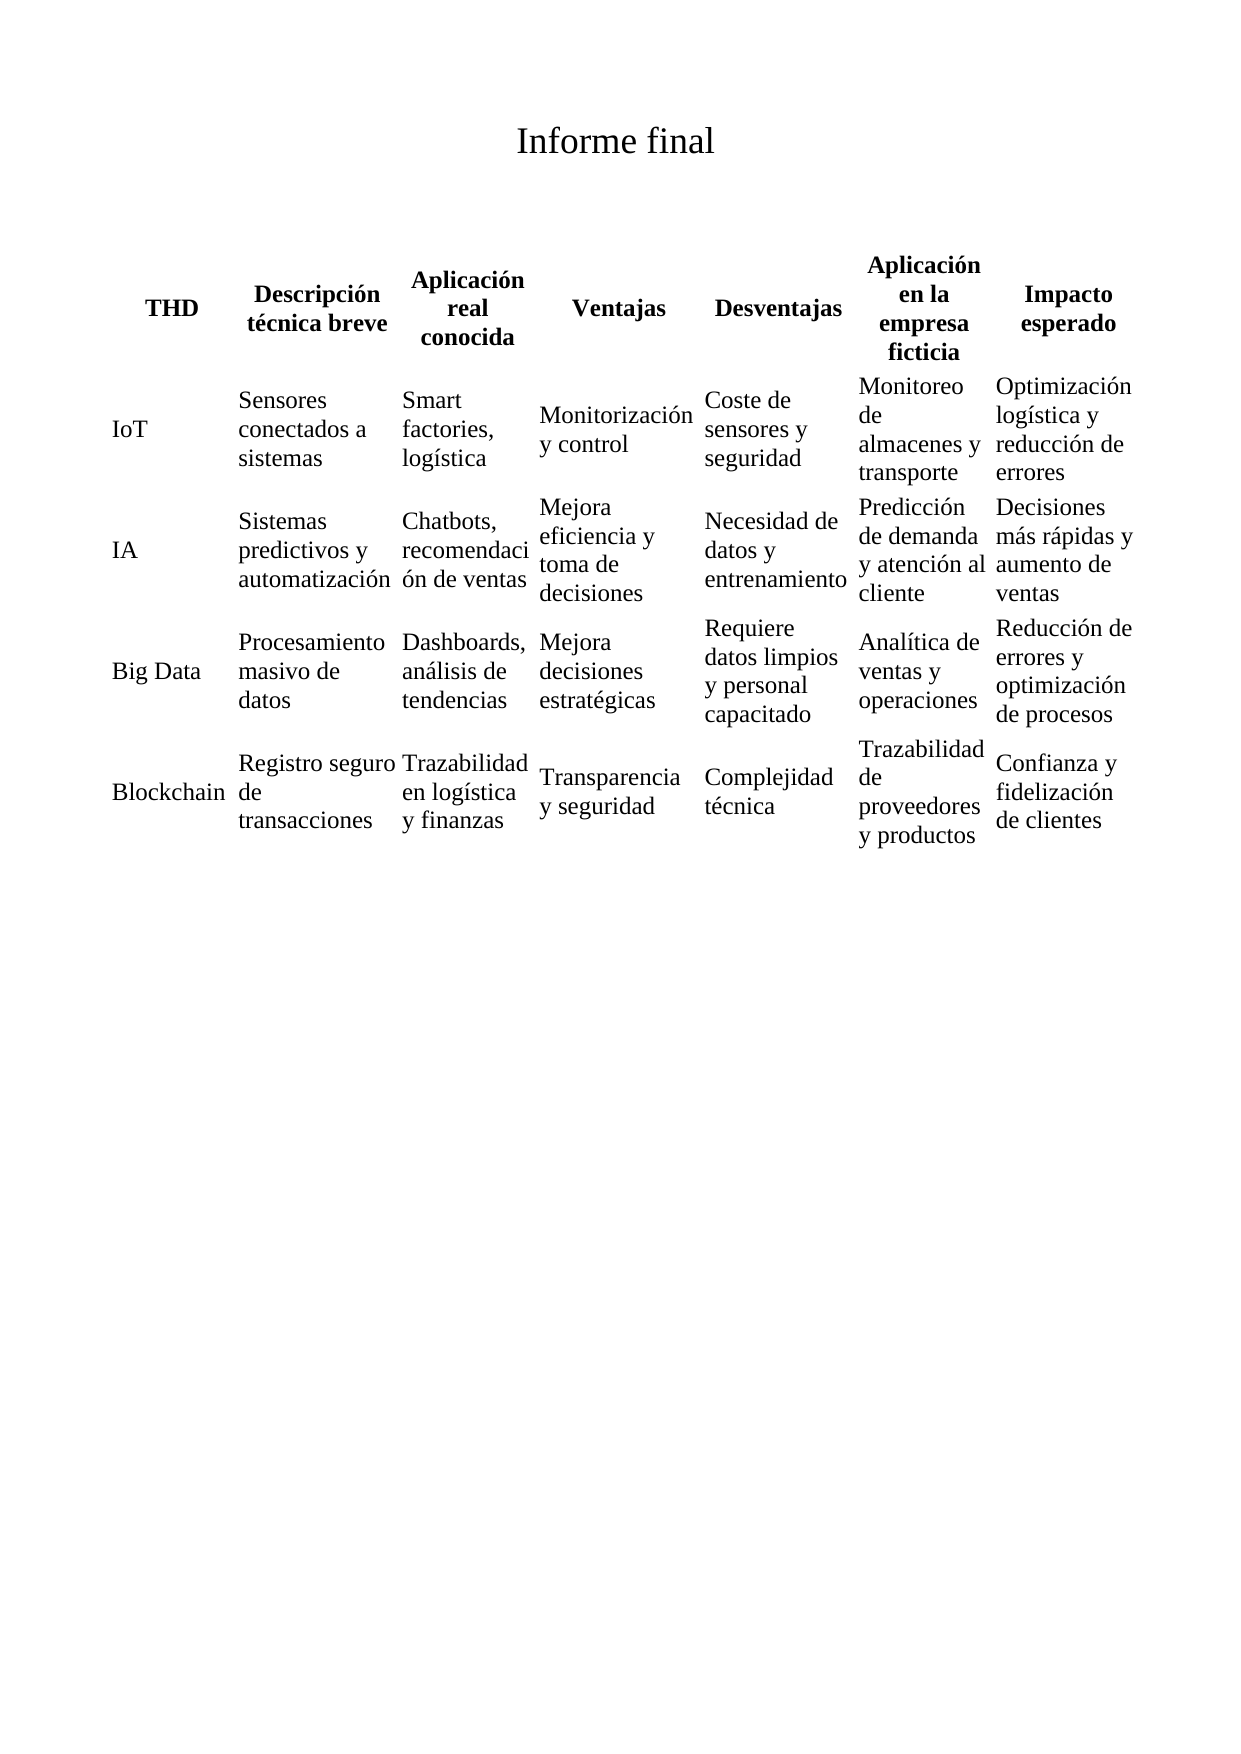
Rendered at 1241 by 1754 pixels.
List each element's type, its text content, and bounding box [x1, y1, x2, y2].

table_cell Analítica de ventas y operaciones [855, 610, 993, 731]
table_cell Necesidad de datos y entrenamiento [701, 489, 855, 610]
table_header Aplicación en la empresa ficticia [855, 248, 993, 368]
text Informe final [109, 118, 1122, 161]
table_header Ventajas [536, 248, 701, 368]
table_cell Smart factories, logística [399, 368, 536, 489]
table_cell IoT [109, 368, 235, 489]
table_header Descripción técnica breve [235, 248, 399, 368]
table_cell Monitorización y control [536, 368, 701, 489]
table_header Desventajas [701, 248, 855, 368]
table_cell Sensores conectados a sistemas [235, 368, 399, 489]
table_header Aplicación real conocida [399, 248, 536, 368]
table_cell Procesamiento masivo de datos [235, 610, 399, 731]
table_cell Chatbots, recomendación de ventas [399, 489, 536, 610]
table_cell Predicción de demanda y atención al cliente [855, 489, 993, 610]
table_header Impacto esperado [993, 248, 1144, 368]
table_cell Mejora decisiones estratégicas [536, 610, 701, 731]
table_cell Confianza y fidelización de clientes [993, 731, 1144, 852]
table_cell Complejidad técnica [701, 731, 855, 852]
table_cell Big Data [109, 610, 235, 731]
table_cell Blockchain [109, 731, 235, 852]
table_cell Trazabilidad en logística y finanzas [399, 731, 536, 852]
table_cell Decisiones más rápidas y aumento de ventas [993, 489, 1144, 610]
table_cell Sistemas predictivos y automatización [235, 489, 399, 610]
table_cell Coste de sensores y seguridad [701, 368, 855, 489]
table_cell Dashboards, análisis de tendencias [399, 610, 536, 731]
table_cell Registro seguro de transacciones [235, 731, 399, 852]
table_cell Optimización logística y reducción de errores [993, 368, 1144, 489]
table_cell Trazabilidad de proveedores y productos [855, 731, 993, 852]
table_cell Transparencia y seguridad [536, 731, 701, 852]
table_cell Requiere datos limpios y personal capacitado [701, 610, 855, 731]
table_cell IA [109, 489, 235, 610]
table_cell Monitoreo de almacenes y transporte [855, 368, 993, 489]
table_cell Reducción de errores y optimización de procesos [993, 610, 1144, 731]
table_cell Mejora eficiencia y toma de decisiones [536, 489, 701, 610]
table_header THD [109, 248, 235, 368]
